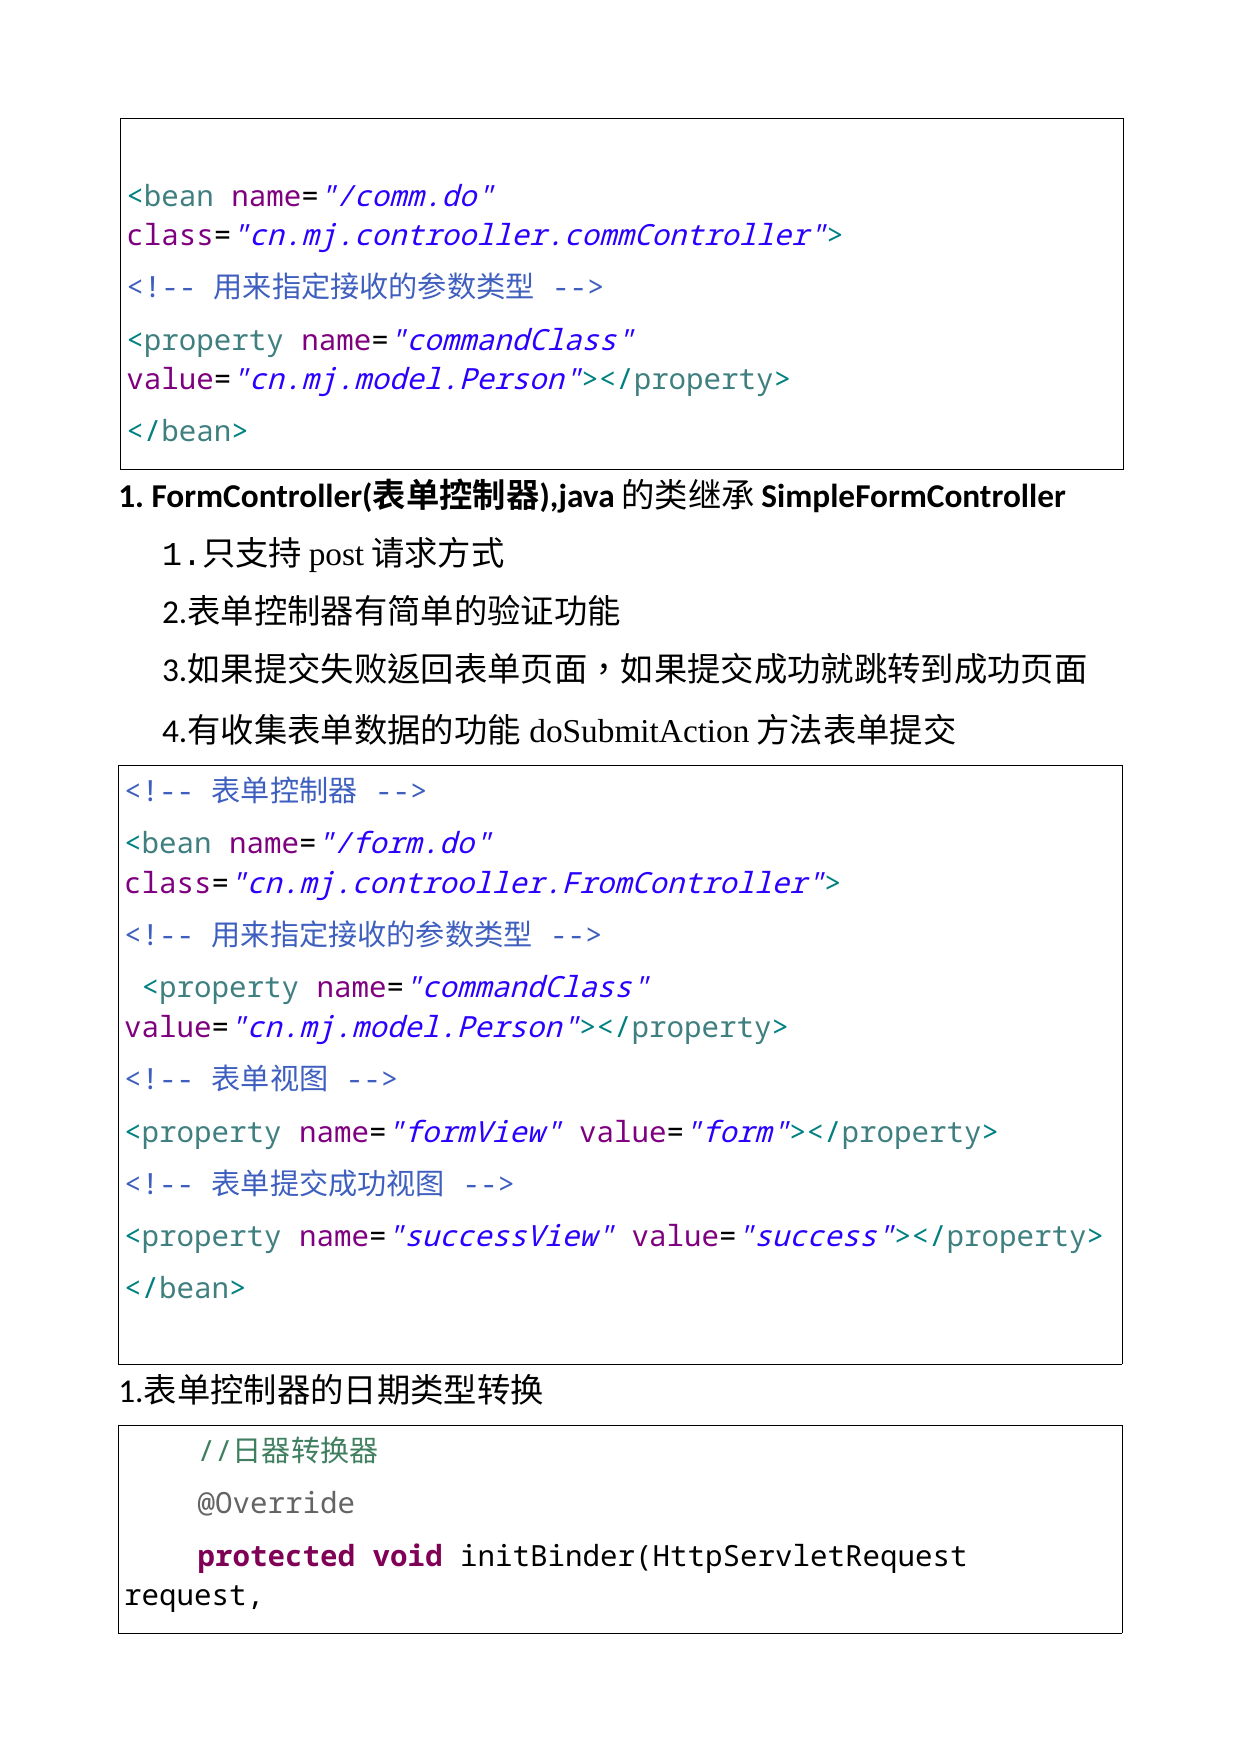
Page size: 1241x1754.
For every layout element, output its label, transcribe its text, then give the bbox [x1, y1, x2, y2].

text 1.表单控制器的日期类型转换 [118, 1365, 1122, 1412]
table_header //日器转换器 @Override protected void initBinder(HttpServletRequest request, [119, 1426, 1122, 1632]
text 2.表单控制器有简单的验证功能 [162, 588, 1122, 633]
text 4.有收集表单数据的功能 doSubmitAction方法表单提交 [162, 704, 1122, 752]
table_header <!-- 表单控制器 --> <bean name="/form.do" class="cn.mj.controoller.FromController"> <!-- 用来指定接收的参数类型 --> <property name="commandClass" value="cn.mj.model.Person"></property> <!-- 表单视图 --> <property name="formView" value="form"></property> <!-- 表单提交成功视图 --> <property name="successView" value="success"></property> </bean> [119, 766, 1122, 1364]
text 1. FormController(表单控制器),java的类继承SimpleFormController [118, 469, 1122, 517]
text 1.只支持post请求方式 [162, 530, 1122, 575]
text 3.如果提交失败返回表单页面，如果提交成功就跳转到成功页面 [162, 646, 1122, 691]
table_header <bean name="/comm.do" class="cn.mj.controoller.commController"> <!-- 用来指定接收的参数类型 --> <property name="commandClass" value="cn.mj.model.Person"></property> </bean> [121, 119, 1123, 469]
